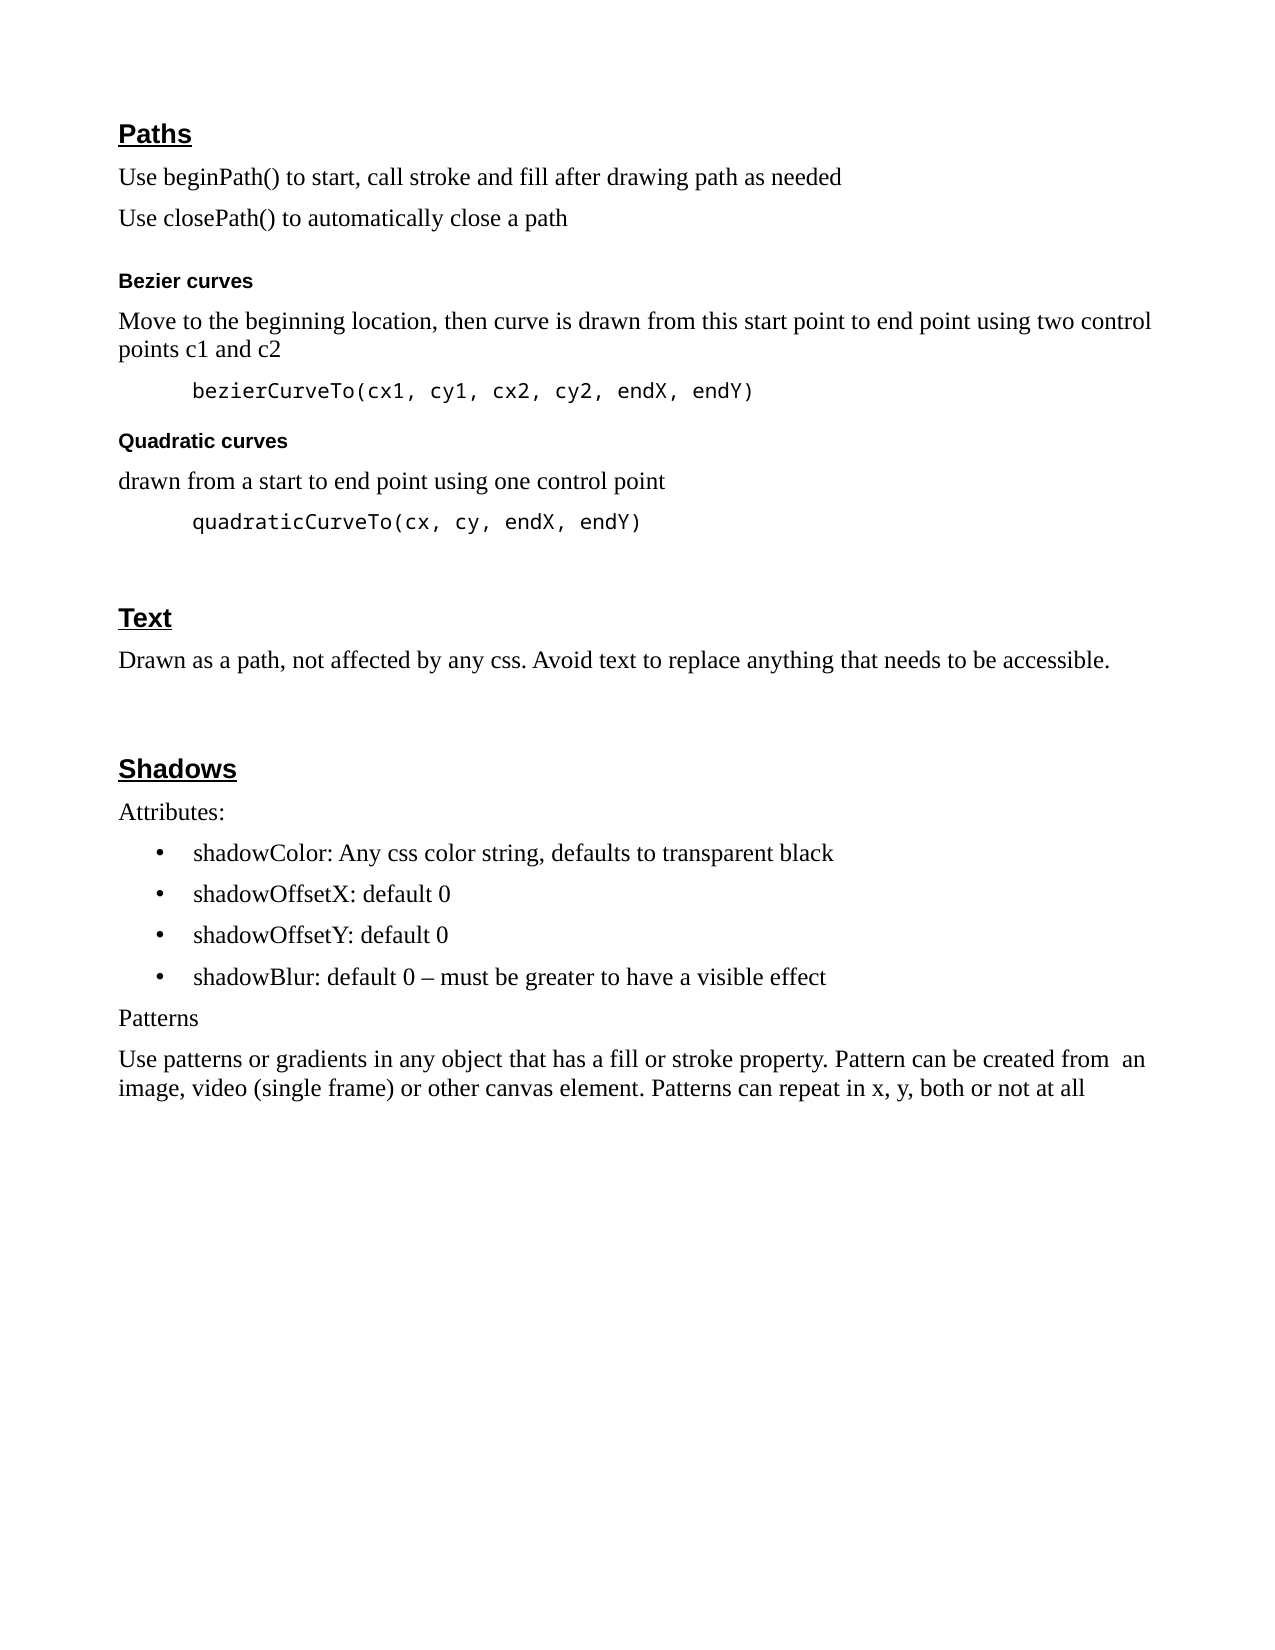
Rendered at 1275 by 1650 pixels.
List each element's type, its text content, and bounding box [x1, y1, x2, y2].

text bezierCurveTo(cx1, cy1, cx2, cy2, endX, endY) [192, 376, 1157, 404]
text drawn from a start to end point using one control point [118, 466, 1157, 494]
subtitle Shadows [118, 753, 1157, 784]
list shadowBlur: default 0 – must be greater to have a visible effect [156, 962, 1157, 990]
list shadowOffsetY: default 0 [156, 920, 1157, 949]
subtitle Text [118, 602, 1157, 633]
text Move to the beginning location, then curve is drawn from this start point to end point using two control points c1 and c2 [118, 306, 1157, 363]
text Use closePath() to automatically close a path [118, 203, 1157, 232]
list shadowColor: Any css color string, defaults to transparent black [156, 838, 1157, 867]
subtitle Quadratic curves [118, 429, 1157, 453]
text Use beginPath() to start, call stroke and fill after drawing path as needed [118, 162, 1157, 191]
list shadowOffsetX: default 0 [156, 879, 1157, 908]
subtitle Paths [118, 118, 1157, 149]
text Drawn as a path, not affected by any css. Avoid text to replace anything that needs to be accessible. [118, 645, 1157, 674]
text Use patterns or gradients in any object that has a fill or stroke property. Pattern can be created from an image, video (single frame) or other canvas element. Patterns can repeat in x, y, both or not at all [118, 1044, 1157, 1102]
text quadraticCurveTo(cx, cy, endX, endY) [192, 507, 1157, 535]
text Patterns [118, 1003, 1157, 1032]
subtitle Bezier curves [118, 269, 1157, 293]
text Attributes: [118, 797, 1157, 825]
